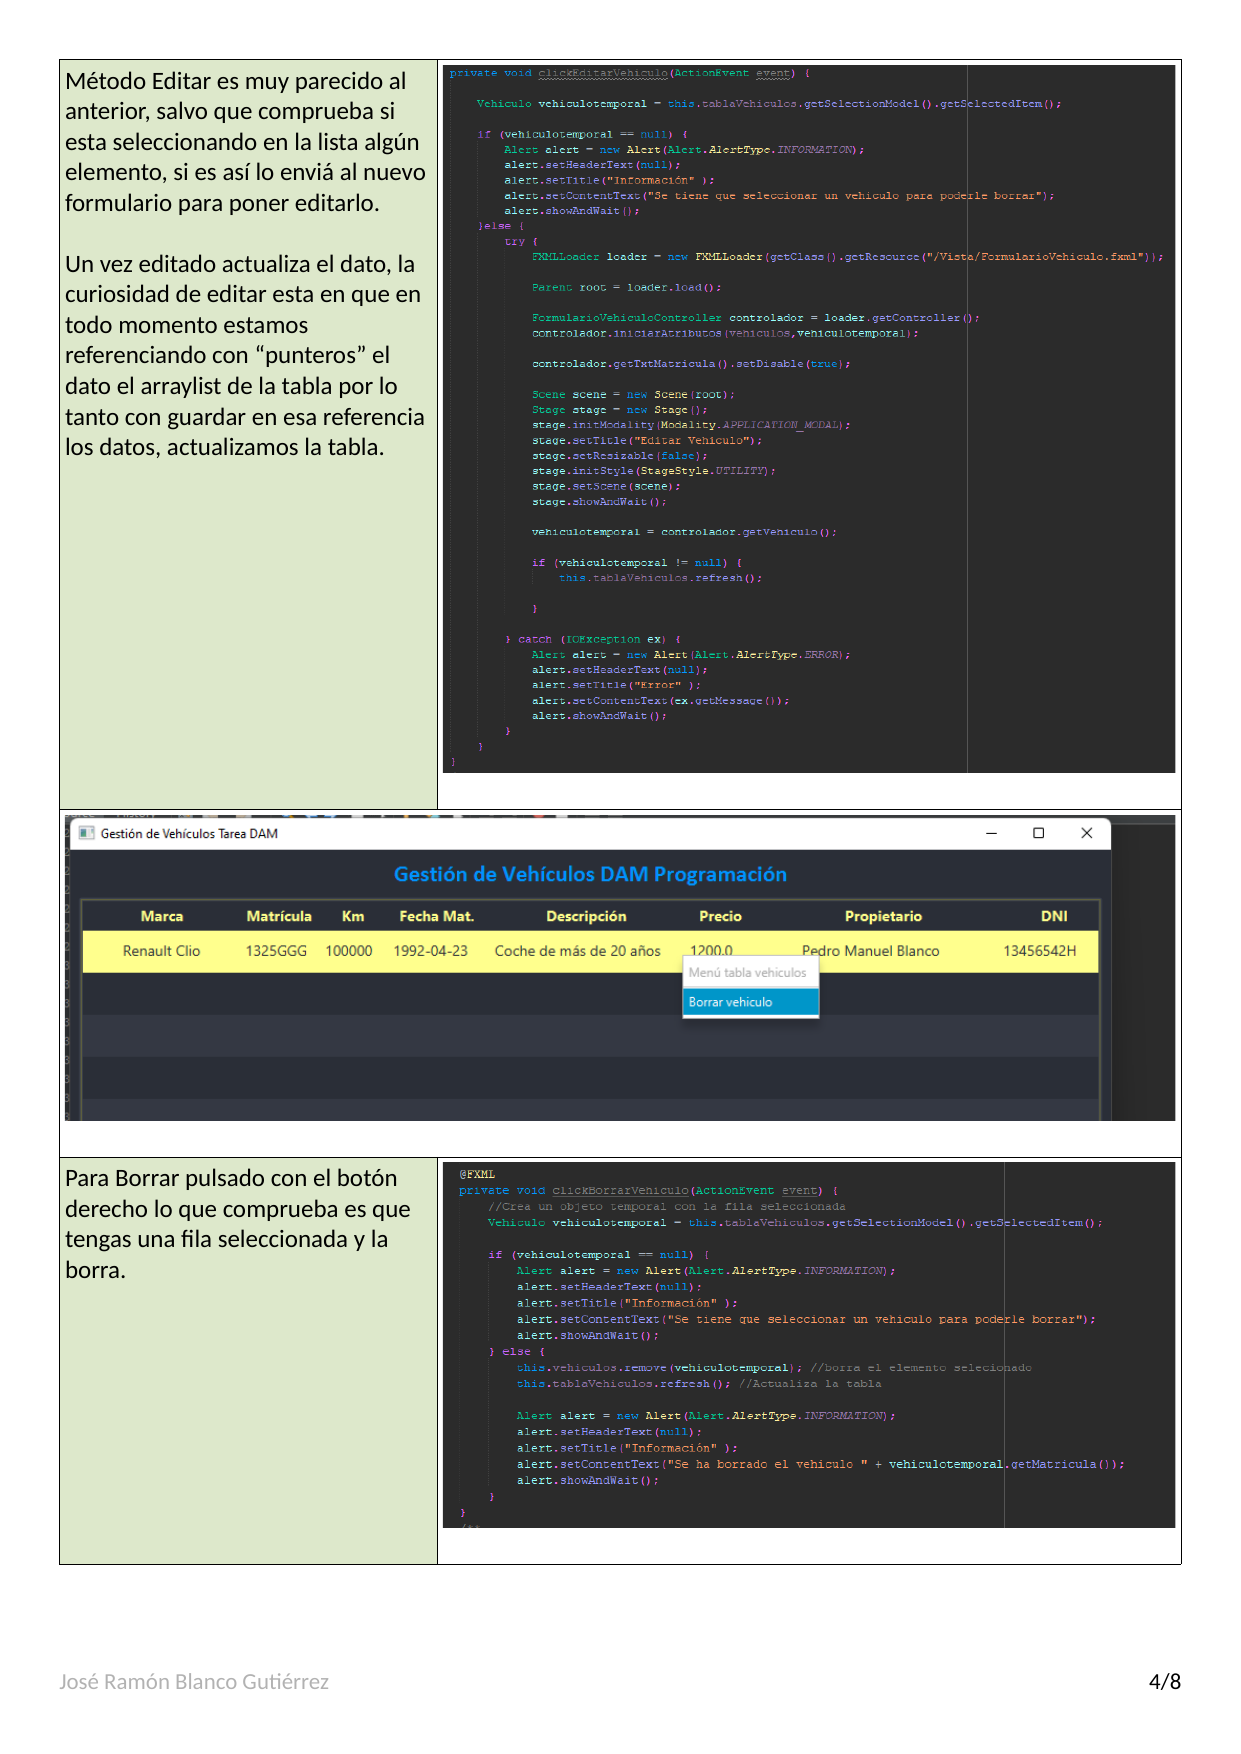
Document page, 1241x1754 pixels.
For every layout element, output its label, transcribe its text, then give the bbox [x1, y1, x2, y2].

table_cell [438, 60, 1181, 809]
picture [442, 65, 1176, 773]
table_cell [60, 810, 1181, 1157]
table_cell Para Borrar pulsado con el botón derecho lo que comprueba es que tengas una fila seleccionada y la borra. [60, 1158, 437, 1564]
table_cell [438, 1158, 1181, 1564]
picture [442, 1162, 1176, 1528]
picture [64, 815, 1176, 1121]
table_cell Método Editar es muy parecido al anterior, salvo que comprueba si esta seleccionando en la lista algún elemento, si es así lo enviá al nuevo formulario para poner editarlo. Un vez editado actualiza el dato, la curiosidad de editar esta en que en todo momento estamos referenciando con “punteros” el dato el arraylist de la tabla por lo tanto con guardar en esa referencia los datos, actualizamos la tabla. [60, 60, 437, 809]
